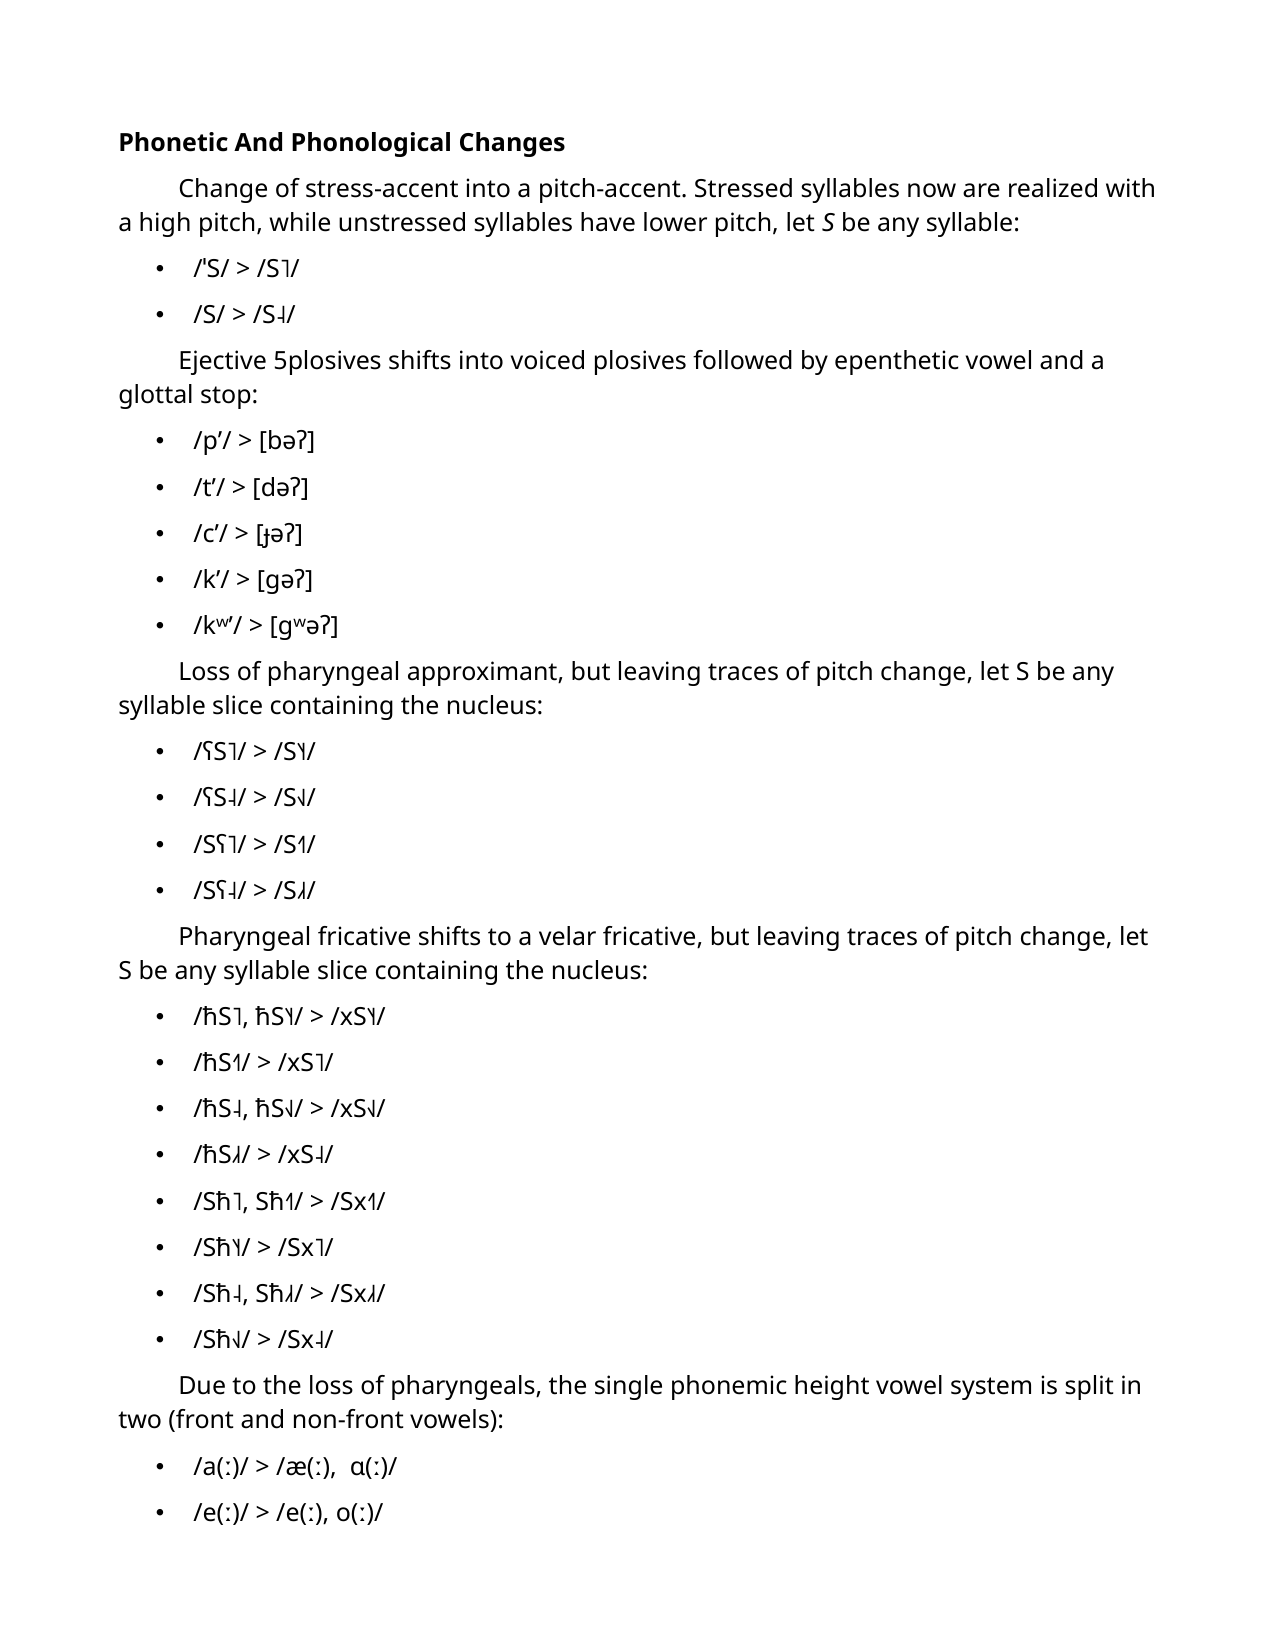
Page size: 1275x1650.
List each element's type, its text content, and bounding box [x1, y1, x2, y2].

list /Sʕ˨/ > /S˩˧/ [156, 872, 1157, 906]
list /kʷʼ/ > [gʷəʔ] [156, 608, 1157, 642]
list /Sħ˧˩/ > /Sx˨/ [156, 1322, 1157, 1356]
list /ʕS˨/ > /S˧˩/ [156, 780, 1157, 814]
list /ħS˩˧/ > /xS˨/ [156, 1137, 1157, 1171]
list /a(ː)/ > /æ(ː), ɑ(ː)/ [156, 1448, 1157, 1482]
list /Sʕ˥/ > /S˧˥/ [156, 826, 1157, 860]
list /kʼ/ > [gəʔ] [156, 561, 1157, 596]
list /ħS˨, ħS˧˩/ > /xS˧˩/ [156, 1091, 1157, 1125]
list /tʼ/ > [dəʔ] [156, 469, 1157, 503]
list /pʼ/ > [bəʔ] [156, 423, 1157, 457]
list /Sħ˨, Sħ˩˧/ > /Sx˩˧/ [156, 1276, 1157, 1310]
list /S/ > /S˨/ [156, 297, 1157, 331]
text Phonetic And Phonological Changes [118, 124, 1157, 158]
list /ʕS˥/ > /S˥˧/ [156, 734, 1157, 768]
list /cʼ/ > [ɟəʔ] [156, 515, 1157, 549]
text Change of stress-accent into a pitch-accent. Stressed syllables now are realized with a high pitch, while unstressed syllables have lower pitch, let S be any syllable: [118, 170, 1157, 238]
list /Sħ˥˧/ > /Sx˥/ [156, 1229, 1157, 1263]
list /ħS˧˥/ > /xS˥/ [156, 1045, 1157, 1079]
list /Sħ˥, Sħ˧˥/ > /Sx˧˥/ [156, 1183, 1157, 1217]
list /ħS˥, ħS˥˧/ > /xS˥˧/ [156, 999, 1157, 1033]
text Due to the loss of pharyngeals, the single phonemic height vowel system is split in two (front and non-front vowels): [118, 1368, 1157, 1436]
list /e(ː)/ > /e(ː), o(ː)/ [156, 1494, 1157, 1528]
list /ˈS/ > /S˥/ [156, 251, 1157, 284]
text Pharyngeal fricative shifts to a velar fricative, but leaving traces of pitch change, let S be any syllable slice containing the nucleus: [118, 918, 1157, 987]
text Ejective 5plosives shifts into voiced plosives followed by epenthetic vowel and a glottal stop: [118, 343, 1157, 411]
text Loss of pharyngeal approximant, but leaving traces of pitch change, let S be any syllable slice containing the nucleus: [118, 654, 1157, 722]
